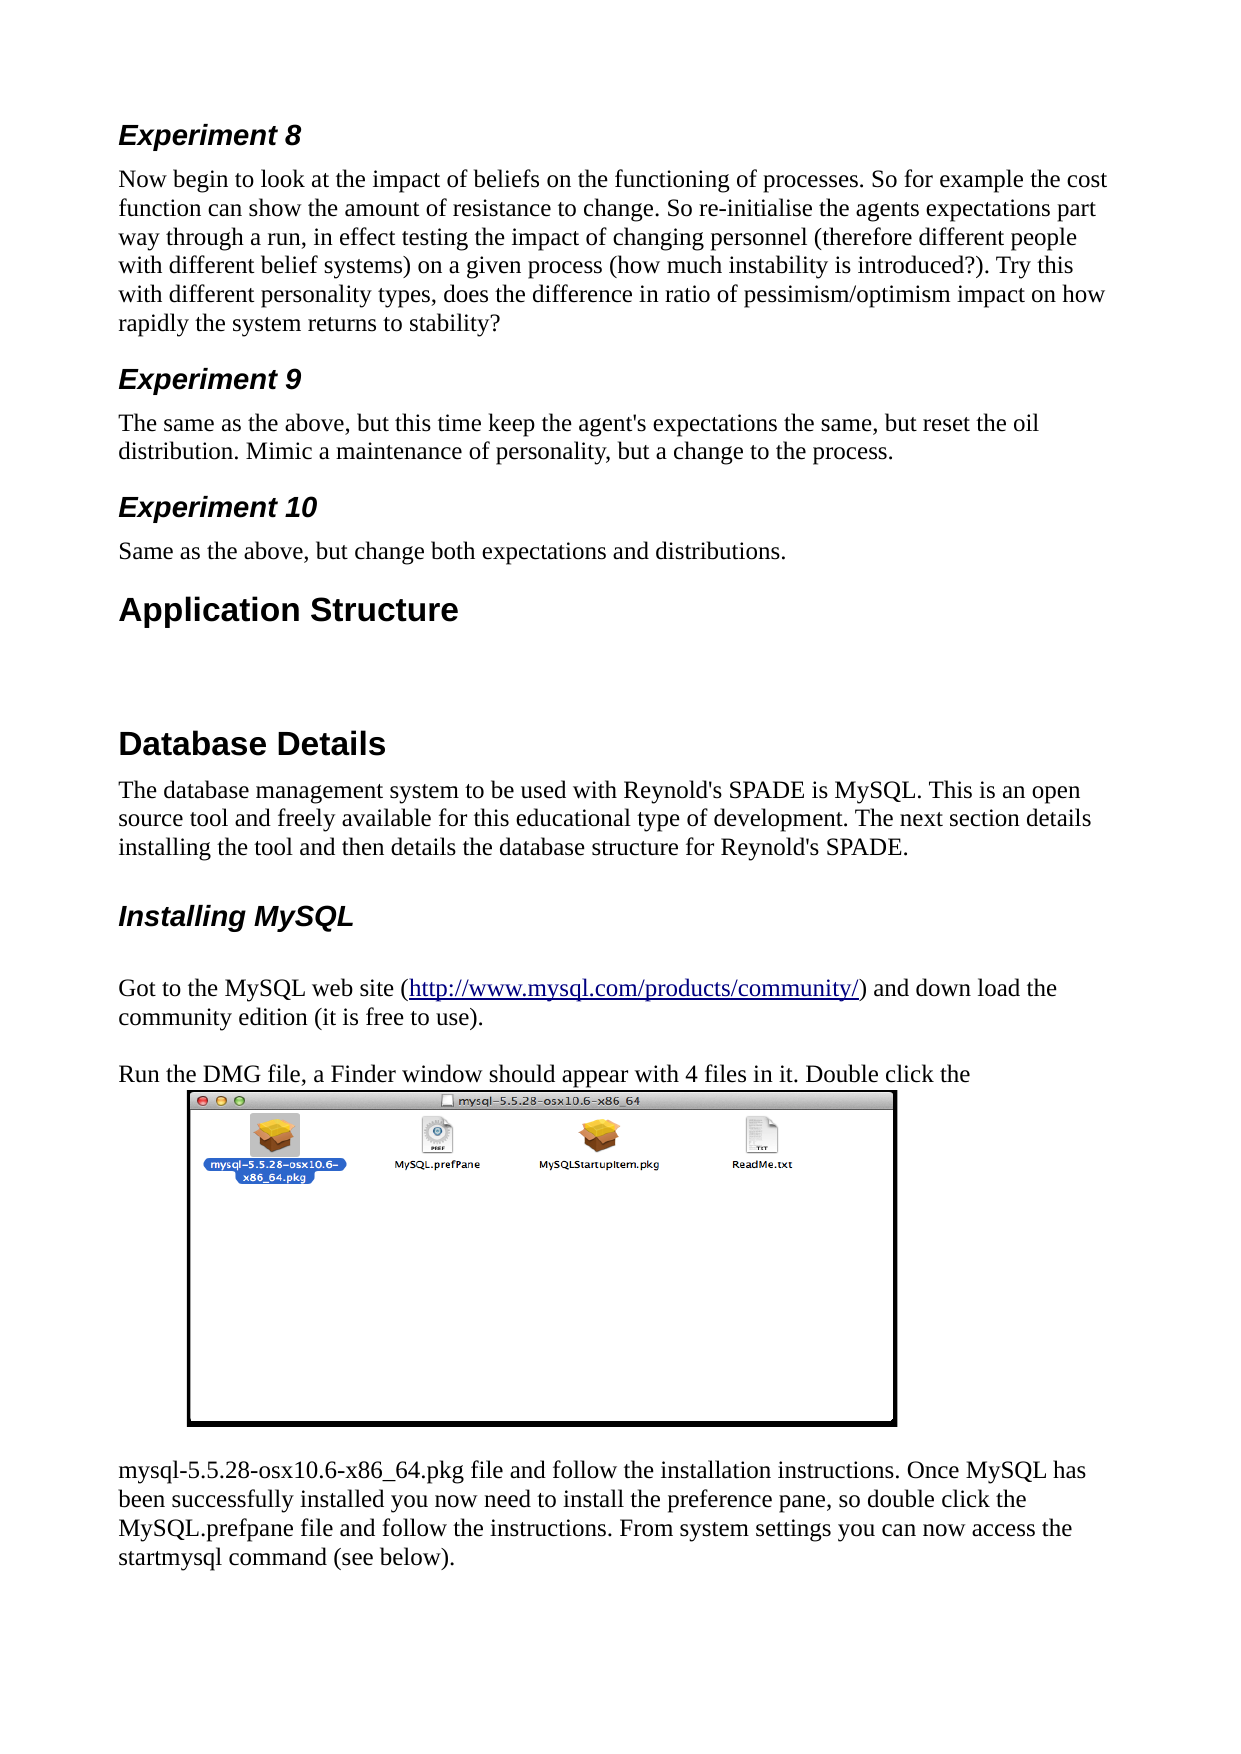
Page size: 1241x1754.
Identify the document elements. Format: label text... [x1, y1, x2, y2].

text The same as the above, but this time keep the agent's expectations the same, but reset the oil distribution. Mimic a maintenance of personality, but a change to the process. [118, 408, 1122, 465]
text Run the DMG file, a Finder window should appear with 4 files in it. Double click the [118, 1059, 1122, 1088]
text Now begin to look at the impact of beliefs on the functioning of processes. So for example the cost function can show the amount of resistance to change. So re-initialise the agents expectations part way through a run, in effect testing the impact of changing personnel (therefore different people with different belief systems) on a given process (how much instability is introduced?). Try this with different personality types, does the difference in ratio of pessimism/optimism impact on how rapidly the system returns to stability? [118, 164, 1122, 337]
subtitle Experiment 8 [118, 118, 1122, 152]
text Got to the MySQL web site (http://www.mysql.com/products/community/) and down load the community edition (it is free to use). [118, 973, 1122, 1031]
subtitle Installing MySQL [118, 898, 1122, 932]
subtitle Database Details [118, 724, 1122, 762]
picture [186, 1090, 898, 1427]
subtitle Experiment 9 [118, 362, 1122, 395]
text mysql-5.5.28-osx10.6-x86_64.pkg file and follow the installation instructions. Once MySQL has been successfully installed you now need to install the preference pane, so double click the MySQL.prefpane file and follow the instructions. From system settings you can now access the startmysql command (see below). [118, 1455, 1122, 1570]
subtitle Experiment 10 [118, 490, 1122, 524]
text Same as the above, but change both expectations and distributions. [118, 536, 1122, 565]
text The database management system to be used with Reynold's SPADE is MySQL. This is an open source tool and freely available for this educational type of development. The next section details installing the tool and then details the database structure for Reynold's SPADE. [118, 775, 1122, 861]
subtitle Application Structure [118, 590, 1122, 629]
